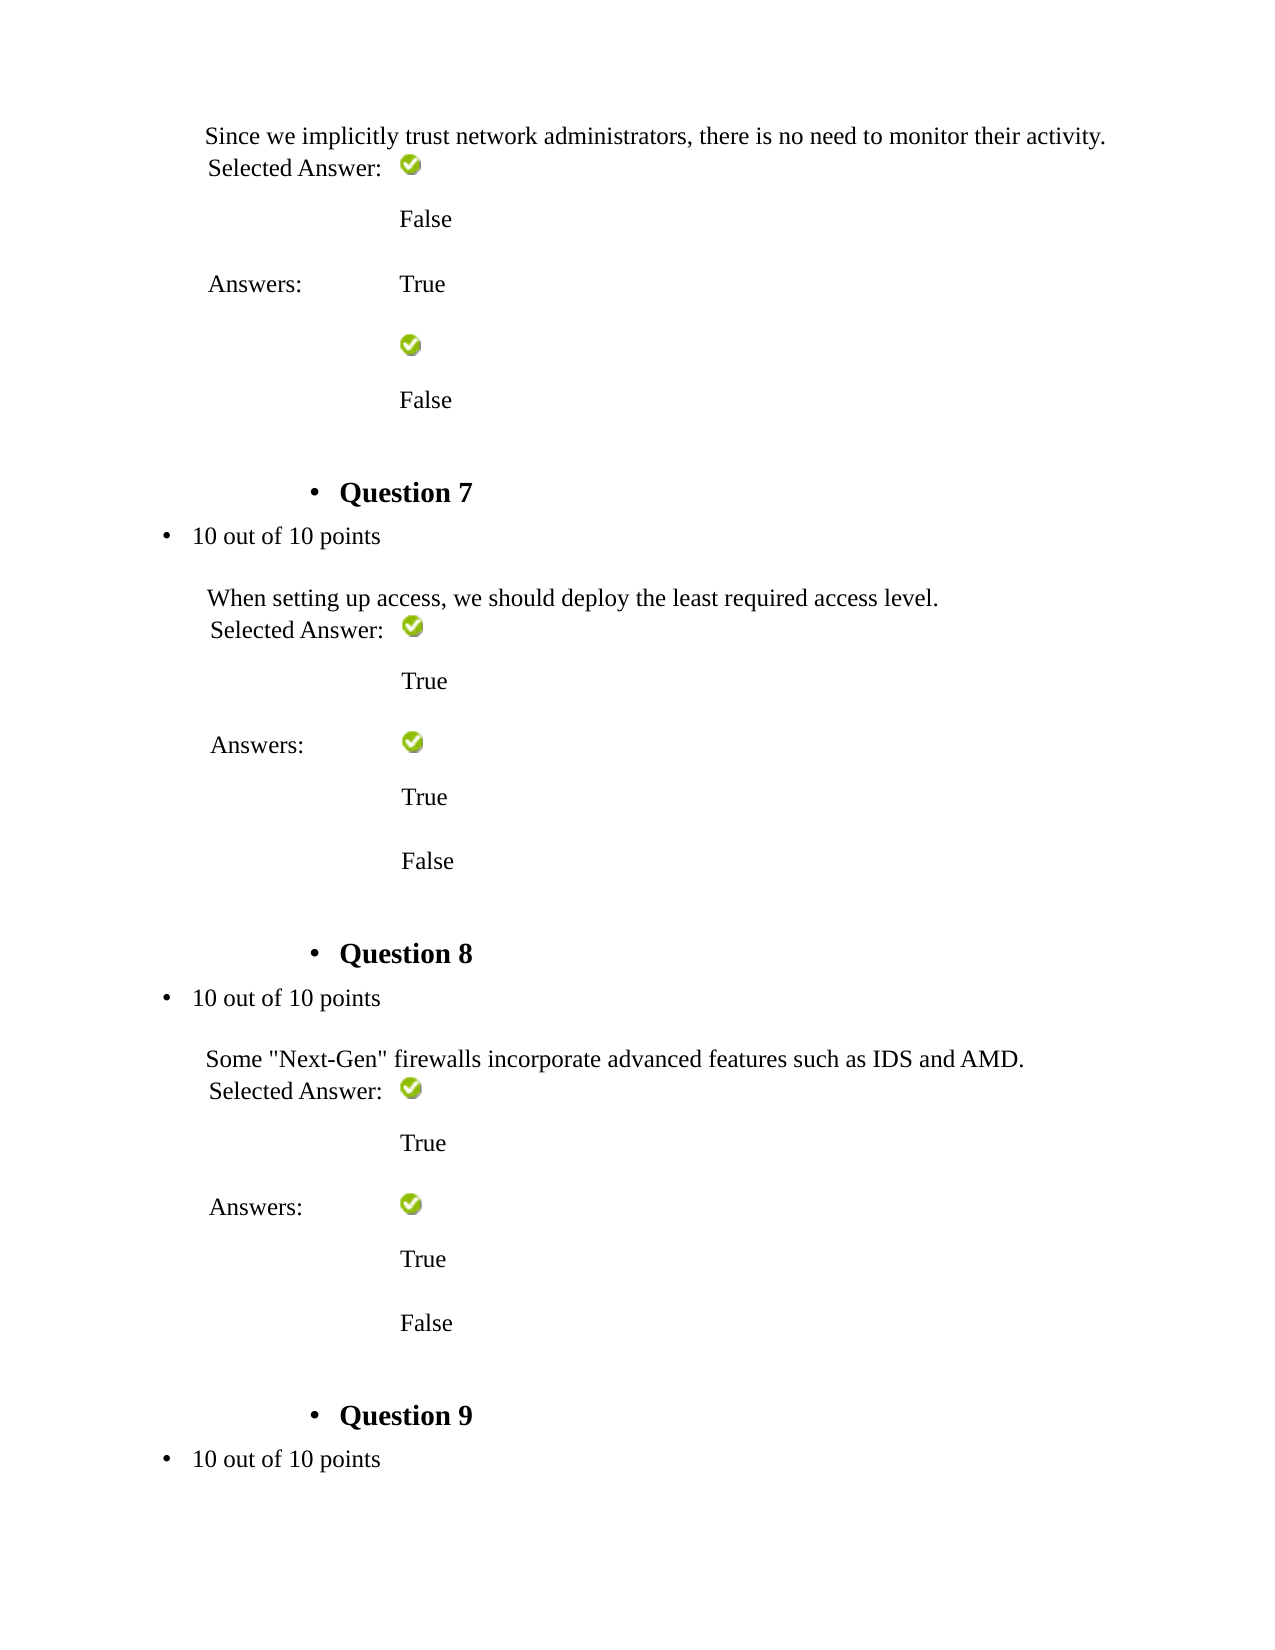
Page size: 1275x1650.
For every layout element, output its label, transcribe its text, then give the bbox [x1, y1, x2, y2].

table_cell False [397, 1305, 459, 1369]
table_cell [1221, 449, 1231, 460]
table_cell When setting up access, we should deploy the least required access level. [204, 580, 1219, 911]
table_cell [202, 1373, 1220, 1384]
table_cell True [397, 1189, 459, 1305]
table_cell [204, 911, 1219, 922]
table_header True [397, 1073, 459, 1189]
table_header Selected Answer: [205, 150, 396, 266]
table_header [192, 1492, 207, 1503]
subtitle Question 7 [309, 475, 1157, 509]
subtitle Question 9 [309, 1398, 1157, 1432]
table_cell False [396, 330, 458, 446]
table_header [192, 569, 203, 580]
table_header [204, 569, 1231, 580]
table_cell [207, 843, 398, 908]
table_header [207, 1492, 1231, 1503]
table_header True [398, 612, 460, 727]
picture [401, 730, 423, 753]
list 10 out of 10 points [162, 521, 1157, 550]
table_cell Answers: [207, 728, 398, 843]
table_cell [1221, 118, 1231, 449]
list 10 out of 10 points [162, 983, 1157, 1012]
table_cell [192, 1041, 202, 1384]
table_cell Answers: [205, 1189, 397, 1305]
table_cell [201, 449, 1221, 460]
list 10 out of 10 points [162, 1444, 1157, 1473]
table_cell [205, 1305, 397, 1369]
table_cell Some "Next-Gen" firewalls incorporate advanced features such as IDS and AMD. [202, 1041, 1220, 1373]
table_cell False [398, 843, 460, 908]
table_header False [396, 150, 458, 266]
picture [400, 1192, 422, 1215]
table_cell Since we implicitly trust network administrators, there is no need to monitor their activity. [201, 118, 1221, 449]
table_cell True [398, 728, 460, 843]
subtitle Question 8 [309, 937, 1157, 970]
picture [400, 1076, 422, 1099]
picture [399, 153, 421, 175]
picture [399, 333, 421, 356]
table_cell [192, 118, 201, 460]
table_cell [1219, 580, 1231, 911]
table_header Selected Answer: [205, 1073, 397, 1189]
table_cell Answers: [205, 266, 396, 330]
table_cell [1220, 1373, 1231, 1384]
table_header Selected Answer: [207, 612, 398, 727]
table_cell [205, 330, 396, 446]
table_cell [192, 580, 203, 922]
table_header [192, 1030, 202, 1041]
picture [401, 614, 423, 637]
table_cell [1219, 911, 1231, 922]
table_cell True [396, 266, 458, 330]
table_header [202, 1030, 1231, 1041]
table_cell [1220, 1041, 1231, 1373]
